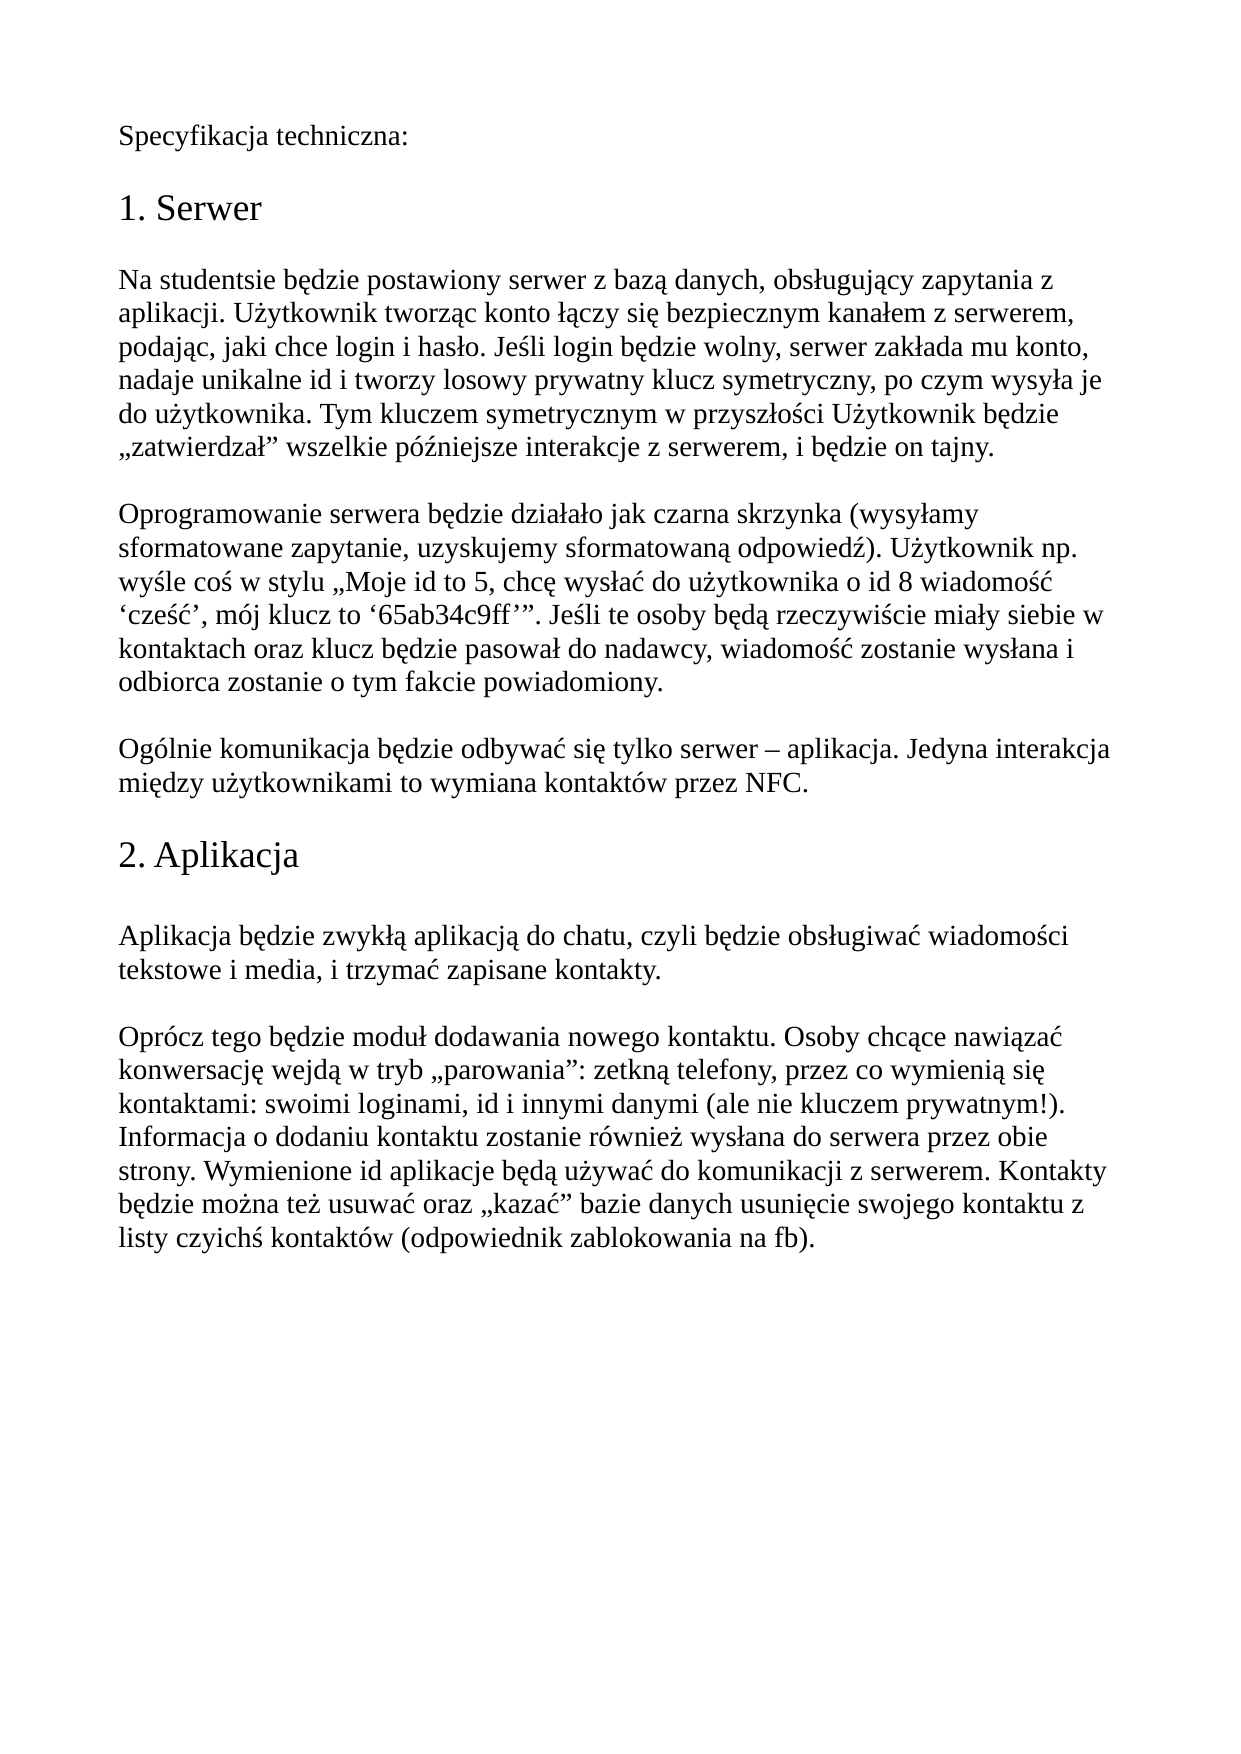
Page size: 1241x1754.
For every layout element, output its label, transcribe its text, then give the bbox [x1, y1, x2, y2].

text podając, jaki chce login i hasło. Jeśli login będzie wolny, serwer zakłada mu konto, nadaje unikalne id i tworzy losowy prywatny klucz symetryczny, po czym wysyła je do użytkownika. Tym kluczem symetrycznym w przyszłości Użytkownik będzie „zatwierdzał” wszelkie późniejsze interakcje z serwerem, i będzie on tajny. [118, 329, 1122, 463]
text Aplikacja będzie zwykłą aplikacją do chatu, czyli będzie obsługiwać wiadomości tekstowe i media, i trzymać zapisane kontakty. [118, 918, 1122, 985]
text Oprócz tego będzie moduł dodawania nowego kontaktu. Osoby chcące nawiązać konwersację wejdą w tryb „parowania”: zetkną telefony, przez co wymienią się kontaktami: swoimi loginami, id i innymi danymi (ale nie kluczem prywatnym!). Informacja o dodaniu kontaktu zostanie również wysłana do serwera przez obie strony. Wymienione id aplikacje będą używać do komunikacji z serwerem. Kontakty będzie można też usuwać oraz „kazać” bazie danych usunięcie swojego kontaktu z listy czyichś kontaktów (odpowiednik zablokowania na fb). [118, 1019, 1122, 1254]
text Specyfikacja techniczna: [118, 118, 1122, 152]
text 2. Aplikacja [118, 832, 1122, 875]
text Ogólnie komunikacja będzie odbywać się tylko serwer – aplikacja. Jedyna interakcja między użytkownikami to wymiana kontaktów przez NFC. [118, 731, 1122, 798]
text Oprogramowanie serwera będzie działało jak czarna skrzynka (wysyłamy sformatowane zapytanie, uzyskujemy sformatowaną odpowiedź). Użytkownik np. wyśle coś w stylu „Moje id to 5, chcę wysłać do użytkownika o id 8 wiadomość ‘cześć’, mój klucz to ‘65ab34c9ff’”. Jeśli te osoby będą rzeczywiście miały siebie w kontaktach oraz klucz będzie pasował do nadawcy, wiadomość zostanie wysłana i odbiorca zostanie o tym fakcie powiadomiony. [118, 497, 1122, 698]
text 1. Serwer [118, 185, 1122, 228]
text Na studentsie będzie postawiony serwer z bazą danych, obsługujący zapytania z aplikacji. Użytkownik tworząc konto łączy się bezpiecznym kanałem z serwerem, [118, 262, 1122, 329]
